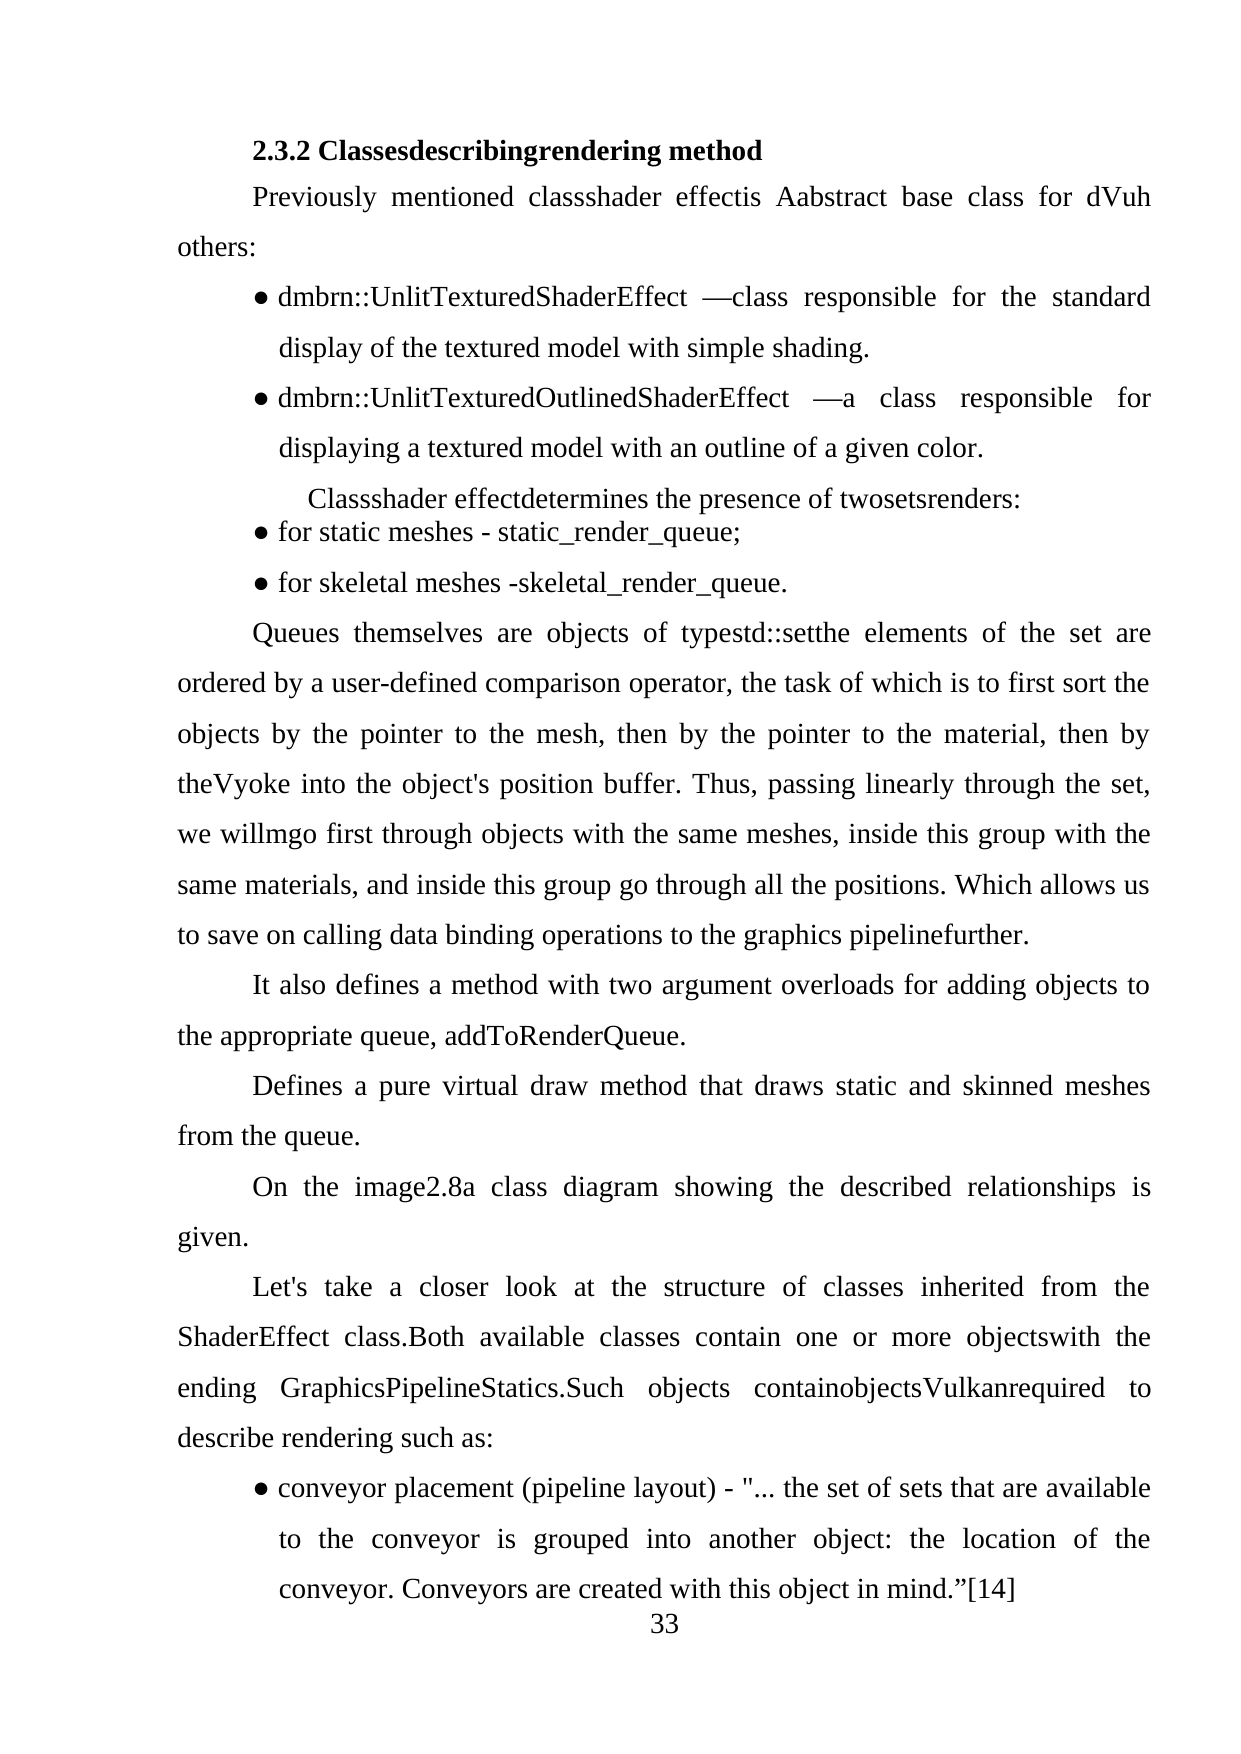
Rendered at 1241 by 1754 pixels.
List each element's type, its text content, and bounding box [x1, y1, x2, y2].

text On the image2.8a class diagram showing the described relationships is given. [177, 1169, 1152, 1252]
text It also defines a method with two argument overloads for adding objects to the appropriate queue, addToRenderQueue. [177, 967, 1152, 1051]
list dmbrn::UnlitTexturedOutlinedShaderEffect —a class responsible for displaying a textured model with an outline of a given color. [252, 380, 1152, 464]
subtitle Classesdescribingrendering method [177, 133, 1152, 166]
text Previously mentioned classshader effectis Aabstract base class for dVuh others: [177, 179, 1152, 263]
text Classshader effectdetermines the presence of twosetsrenders: [177, 481, 1152, 514]
list dmbrn::UnlitTexturedShaderEffect —class responsible for the standard display of the textured model with simple shading. [252, 279, 1152, 363]
list conveyor placement (pipeline layout) - "... the set of sets that are available to the conveyor is grouped into another object: the location of the conveyor. Conveyors are created with this object in mind.”[14] [252, 1471, 1152, 1605]
text Queues themselves are objects of typestd::setthe elements of the set are ordered by a user-defined comparison operator, the task of which is to first sort the objects by the pointer to the mesh, then by the pointer to the material, then by theVyoke into the object's position buffer. Thus, passing linearly through the set, we willmgo first through objects with the same meshes, inside this group with the same materials, and inside this group go through all the positions. Which allows us to save on calling data binding operations to the graphics pipelinefurther. [177, 615, 1152, 951]
list for skeletal meshes -skeletal_render_queue. [252, 565, 1152, 598]
text Let's take a closer look at the structure of classes inherited from the ShaderEffect class.Both available classes contain one or more objectswith the ending GraphicsPipelineStatics.Such objects containobjectsVulkanrequired to describe rendering such as: [177, 1269, 1152, 1454]
list for static meshes - static_render_queue; [252, 514, 1152, 548]
text Defines a pure virtual draw method that draws static and skinned meshes from the queue. [177, 1068, 1152, 1152]
